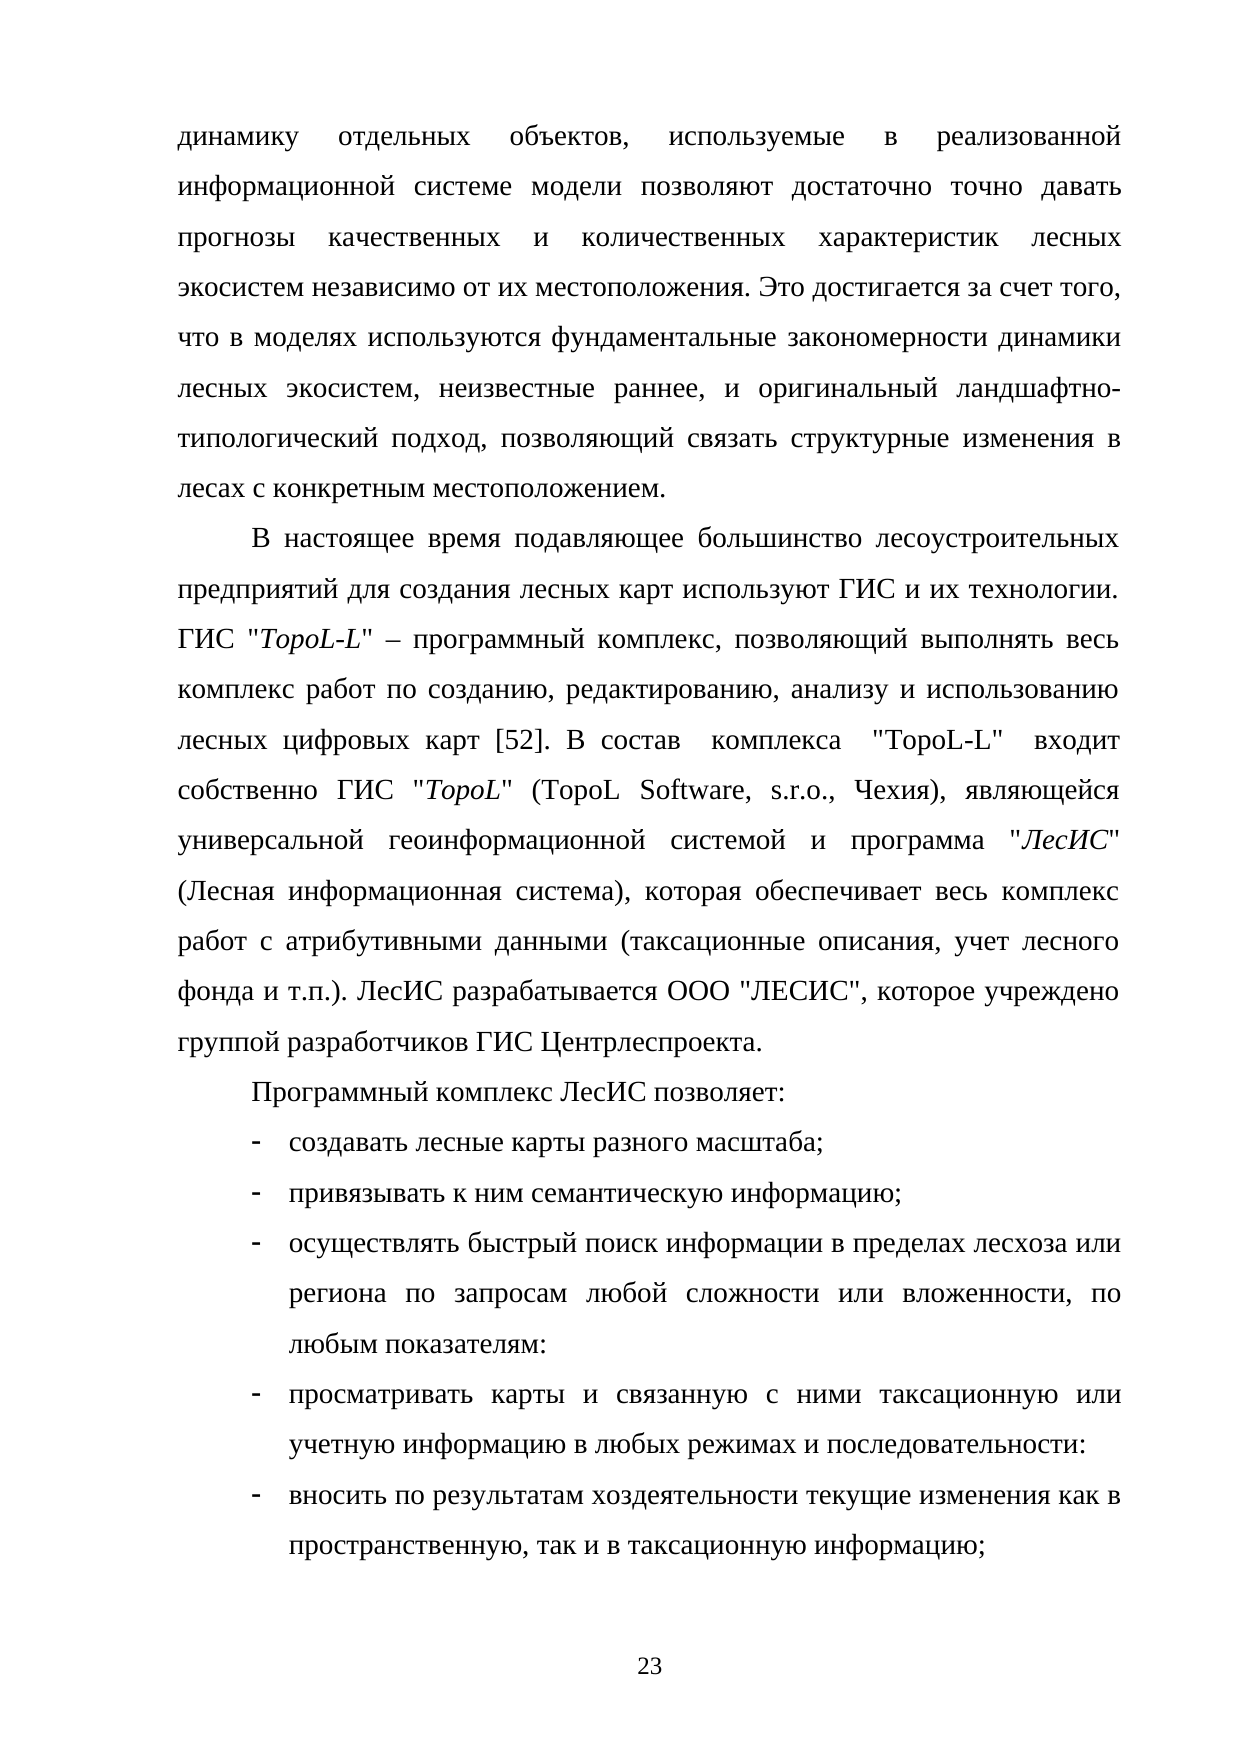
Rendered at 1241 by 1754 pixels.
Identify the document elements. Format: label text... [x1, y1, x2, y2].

list привязывать к ним семантическую информацию; [251, 1175, 1122, 1208]
text В настоящее время подавляющее большинство лесоустроительных предприятий для создания лесных карт используют ГИС и их технологии. ГИС "TopoL-L" – программный комплекс, позволяющий выполнять весь комплекс работ по созданию, редактированию, анализу и использованию лесных цифровых карт [52]. В состав комплекса "TopoL-L" входит собственно ГИС "TopoL" (TopoL Software, s.r.o., Чехия), являющейся универсальной геоинформационной системой и программа "ЛесИС" (Лесная информационная система), которая обеспечивает весь комплекс работ с атрибутивными данными (таксационные описания, учет лесного фонда и т.п.). ЛесИС разрабатывается ООО "ЛЕСИС", которое учреждено группой разработчиков ГИС Центрлеспроекта. [177, 521, 1120, 1057]
list вносить по результатам хоздеятельности текущие изменения как в пространственную, так и в таксационную информацию; [251, 1477, 1122, 1561]
list осуществлять быстрый поиск информации в пределах лесхоза или региона по запросам любой сложности или вложенности, по любым показателям: [251, 1225, 1122, 1359]
list создавать лесные карты разного масштаба; [251, 1124, 1122, 1158]
text динамику отдельных объектов, используемые в реализованной информационной системе модели позволяют достаточно точно давать прогнозы качественных и количественных характеристик лесных экосистем независимо от их местоположения. Это достигается за счет того, что в моделях используются фундаментальные закономерности динамики лесных экосистем, неизвестные раннее, и оригинальный ландшафтно-типологический подход, позволяющий связать структурные изменения в лесах с конкретным местоположением. [177, 118, 1122, 504]
text Программный комплекс ЛесИС позволяет: [177, 1074, 1122, 1108]
list просматривать карты и связанную с ними таксационную или учетную информацию в любых режимах и последовательности: [251, 1376, 1122, 1460]
